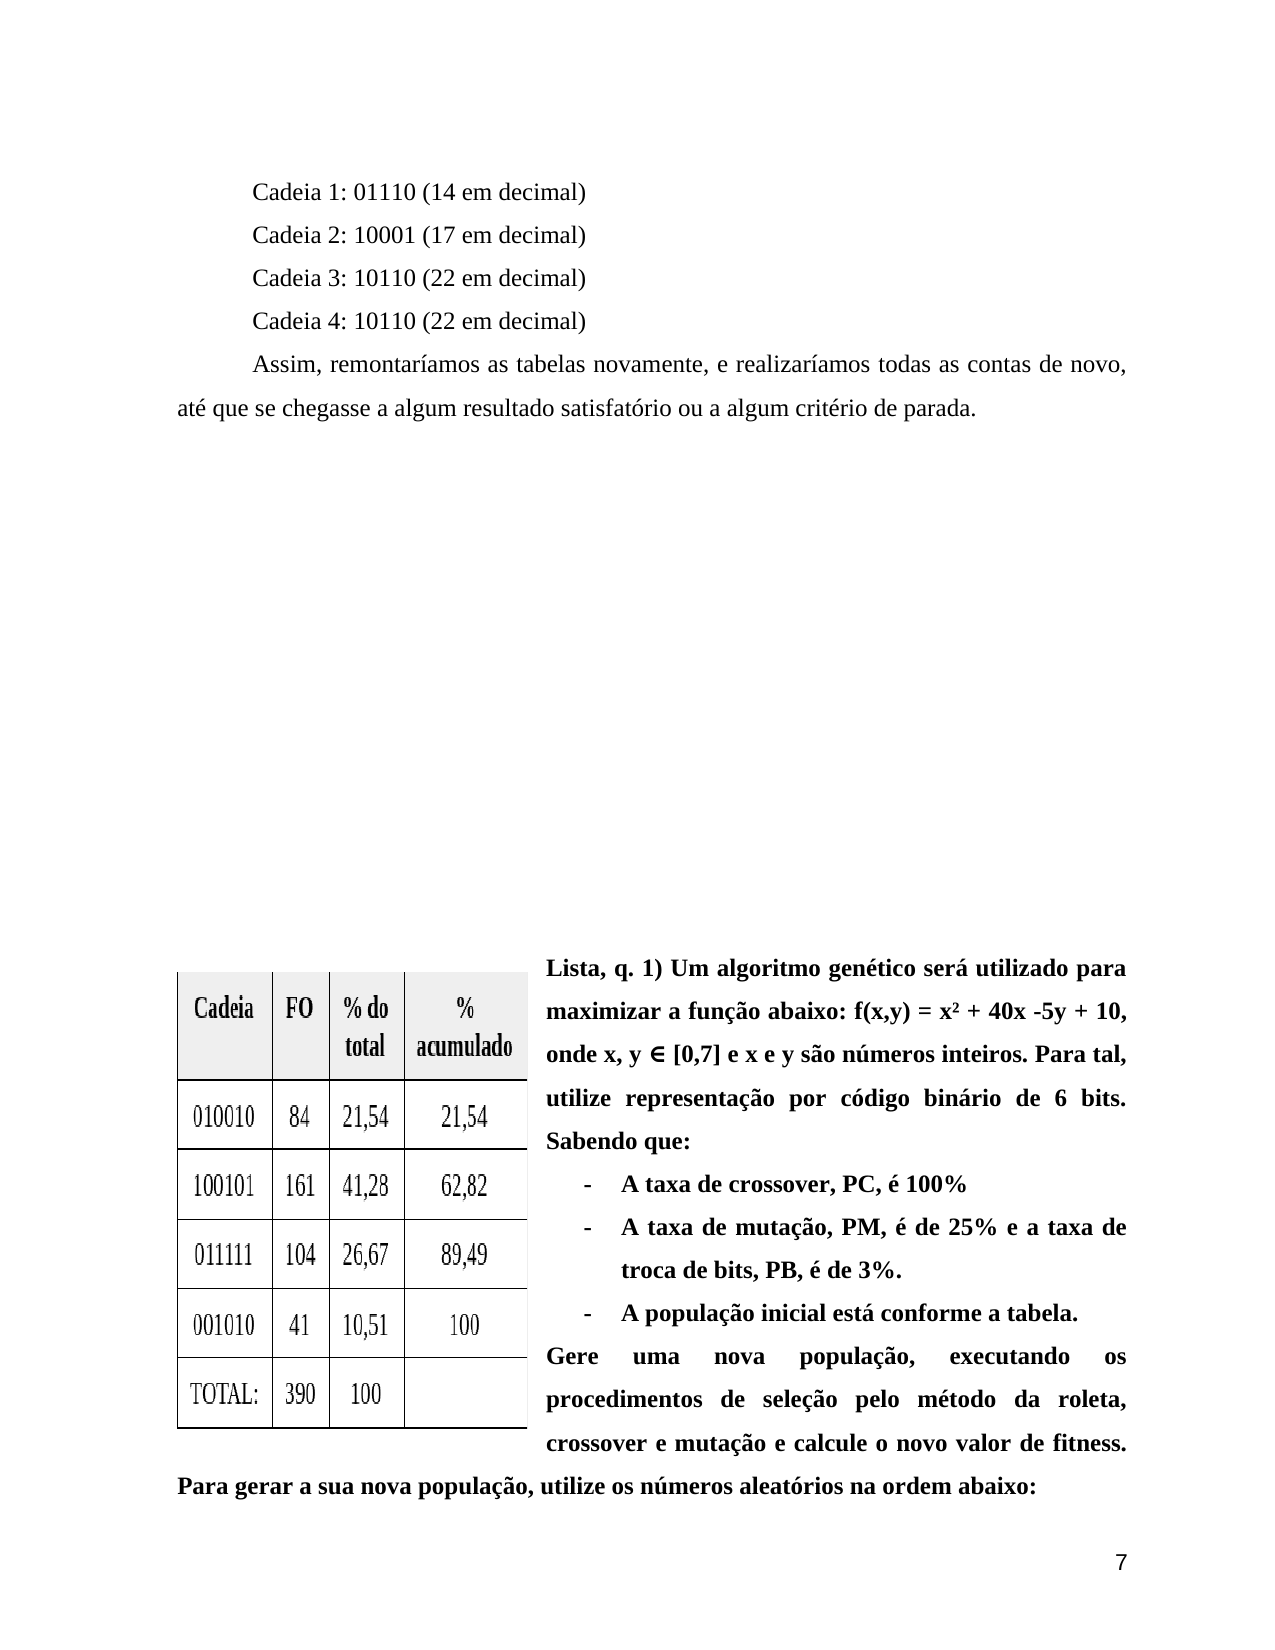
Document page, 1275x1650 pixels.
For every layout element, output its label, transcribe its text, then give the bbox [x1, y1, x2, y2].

text Gere uma nova população, executando os procedimentos de seleção pelo método da roleta, crossover e mutação e calcule o novo valor de fitness. Para gerar a sua nova população, utilize os números aleatórios na ordem abaixo: [177, 1341, 1127, 1499]
list A população inicial está conforme a tabela. [528, 1298, 1127, 1327]
text Lista, q. 1) Um algoritmo genético será utilizado para maximizar a função abaixo: f(x,y) = x² + 40x -5y + 10, onde x, y ∈ [0,7] e x e y são números inteiros. Para tal, utilize representação por código binário de 6 bits. Sabendo que: [177, 953, 1127, 1154]
text Cadeia 3: 10110 (22 em decimal) [177, 263, 1127, 292]
text Cadeia 1: 01110 (14 em decimal) [177, 177, 1127, 206]
list A taxa de crossover, PC, é 100% [528, 1169, 1127, 1198]
text Cadeia 2: 10001 (17 em decimal) [177, 220, 1127, 249]
picture [177, 972, 528, 1429]
list A taxa de mutação, PM, é de 25% e a taxa de troca de bits, PB, é de 3%. [528, 1212, 1127, 1284]
text Cadeia 4: 10110 (22 em decimal) [177, 306, 1127, 335]
text Assim, remontaríamos as tabelas novamente, e realizaríamos todas as contas de novo, até que se chegasse a algum resultado satisfatório ou a algum critério de parada. [177, 349, 1127, 421]
